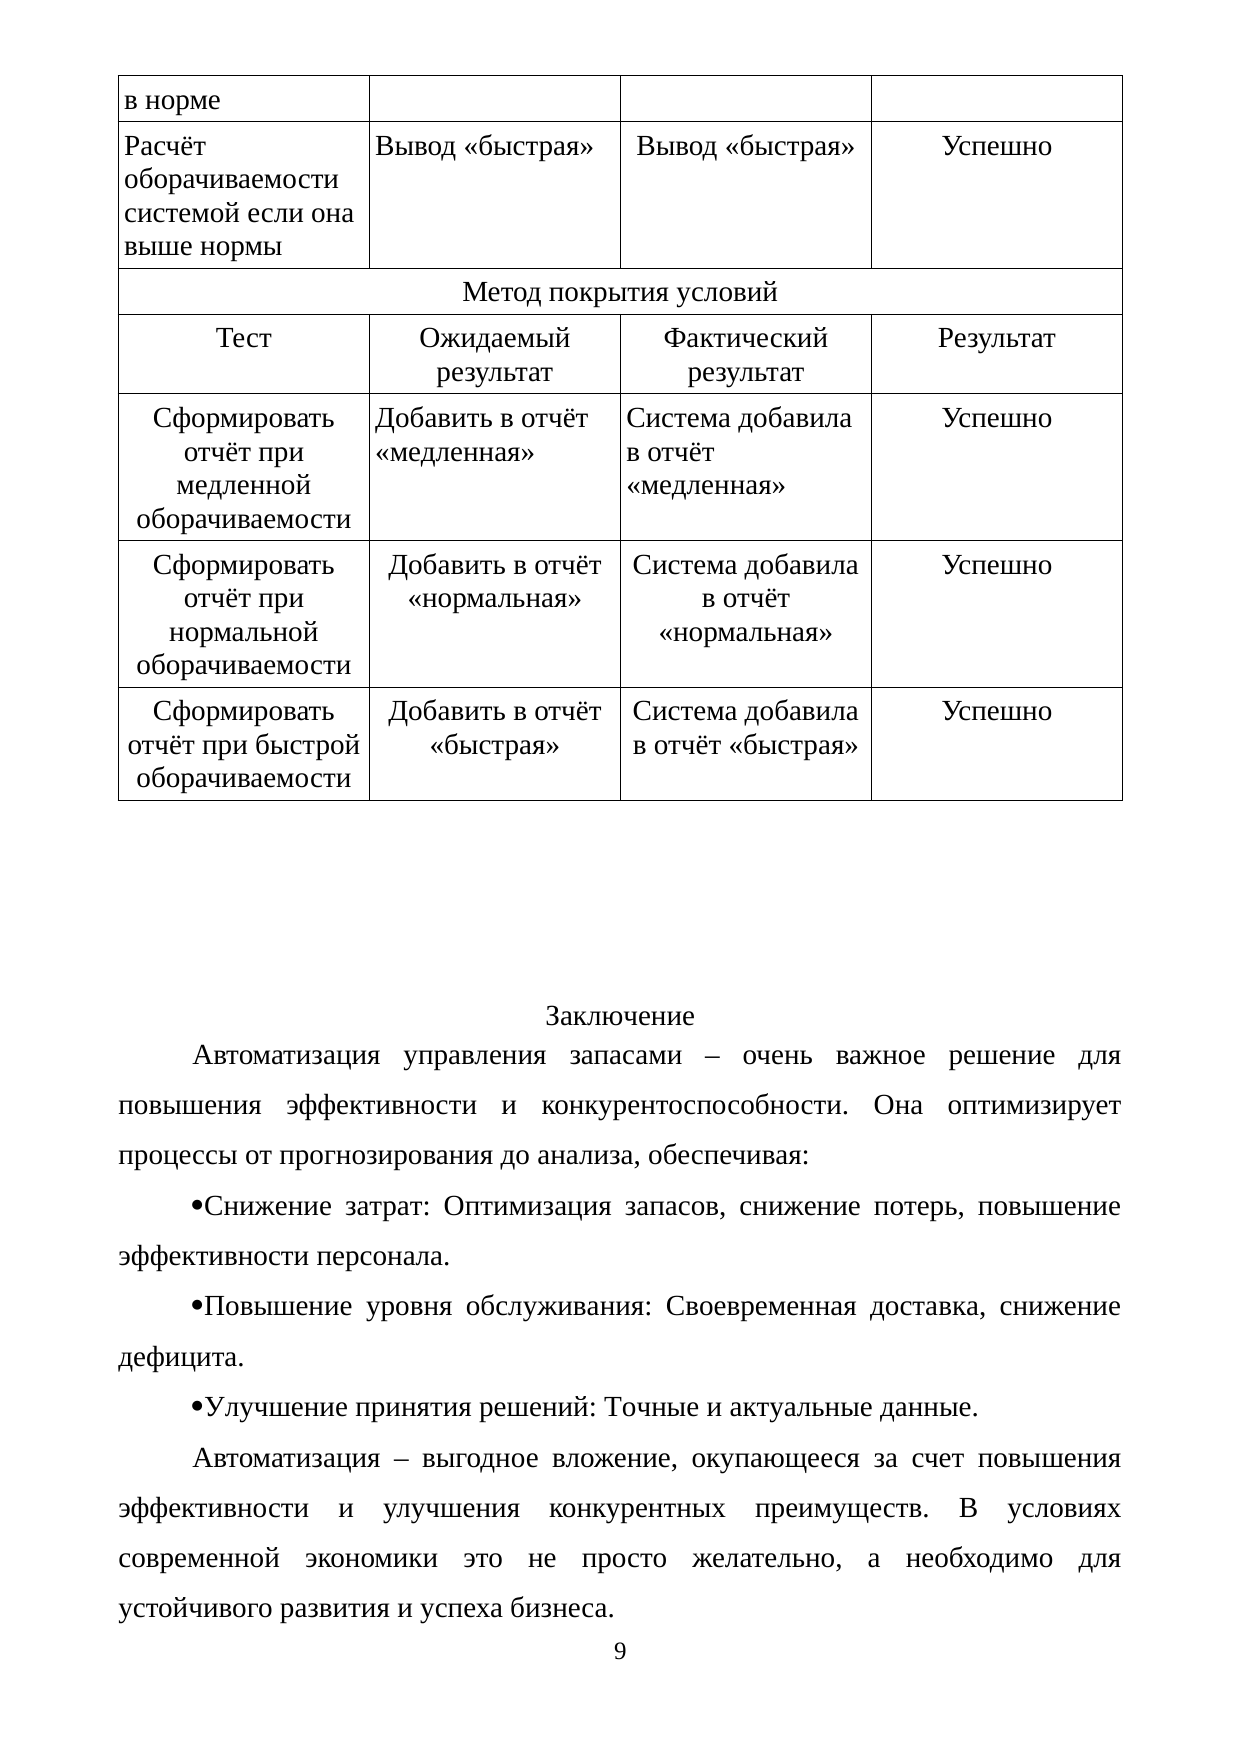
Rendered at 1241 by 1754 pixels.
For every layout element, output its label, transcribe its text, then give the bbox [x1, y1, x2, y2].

table_cell Система добавила в отчёт «нормальная» [621, 541, 871, 687]
table_cell Система добавила в отчёт «медленная» [621, 394, 871, 540]
table_cell Сформировать отчёт при медленной оборачиваемости [119, 394, 369, 540]
table_cell Тест [119, 315, 369, 393]
table_cell Сформировать отчёт при нормальной оборачиваемости [119, 541, 369, 687]
table_cell Добавить в отчёт «медленная» [370, 394, 620, 540]
table_cell Результат [872, 315, 1122, 393]
table_cell Успешно [872, 394, 1122, 540]
list Снижение затрат: Оптимизация запасов, снижение потерь, повышение эффективности персонала. [118, 1188, 1122, 1272]
table_cell Расчёт оборачиваемости системой если она выше нормы [119, 122, 369, 268]
list Повышение уровня обслуживания: Своевременная доставка, снижение дефицита. [118, 1288, 1122, 1372]
table_cell Система добавила в отчёт «быстрая» [621, 688, 871, 800]
table_cell Ожидаемый результат [370, 315, 620, 393]
table_cell в норме [119, 76, 369, 121]
table_cell Вывод «быстрая» [370, 122, 620, 268]
table_cell Добавить в отчёт «нормальная» [370, 541, 620, 687]
table_cell Успешно [872, 122, 1122, 268]
table_cell Фактический результат [621, 315, 871, 393]
text Автоматизация – выгодное вложение, окупающееся за счет повышения эффективности и улучшения конкурентных преимуществ. В условиях современной экономики это не просто желательно, а необходимо для устойчивого развития и успеха бизнеса. [118, 1440, 1122, 1624]
table_cell Вывод «быстрая» [621, 122, 871, 268]
text Автоматизация управления запасами – очень важное решение для повышения эффективности и конкурентоспособности. Она оптимизирует процессы от прогнозирования до анализа, обеспечивая: [118, 1037, 1122, 1171]
table_cell Успешно [872, 541, 1122, 687]
subtitle Заключение [118, 998, 1122, 1032]
table_cell Сформировать отчёт при быстрой оборачиваемости [119, 688, 369, 800]
table_cell Добавить в отчёт «быстрая» [370, 688, 620, 800]
table_cell [621, 76, 871, 121]
table_cell Метод покрытия условий [119, 269, 1122, 314]
list Улучшение принятия решений: Точные и актуальные данные. [118, 1389, 1122, 1423]
table_cell Успешно [872, 688, 1122, 800]
table_cell [872, 76, 1122, 121]
table_cell [370, 76, 620, 121]
